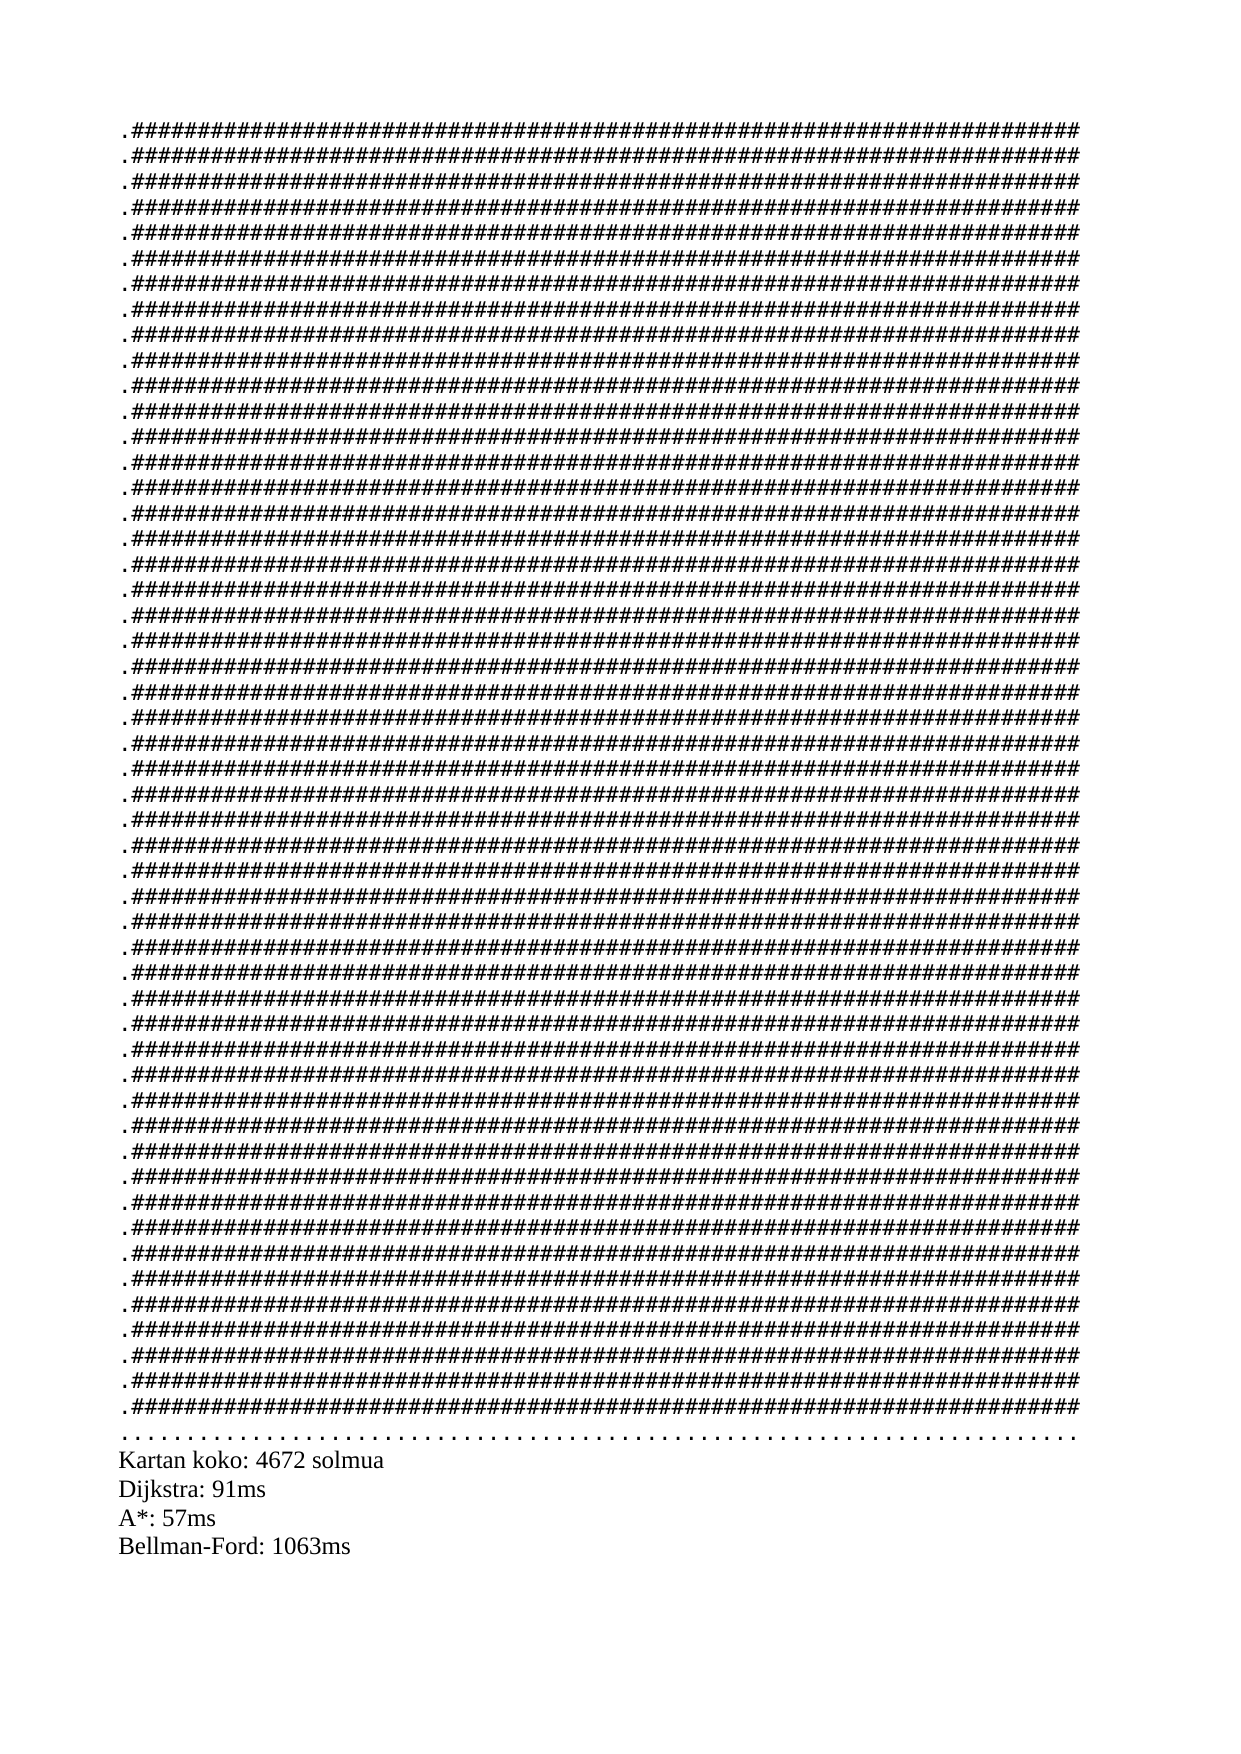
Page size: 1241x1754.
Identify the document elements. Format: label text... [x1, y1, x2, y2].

text .######################################################################## [118, 1343, 1122, 1369]
text .######################################################################## [118, 782, 1122, 807]
text Kartan koko: 4672 solmua [118, 1445, 1122, 1474]
text .######################################################################## [118, 1139, 1122, 1164]
text .######################################################################## [118, 884, 1122, 909]
text .######################################################################## [118, 501, 1122, 526]
text .######################################################################## [118, 297, 1122, 322]
text .######################################################################## [118, 220, 1122, 246]
text .######################################################################## [118, 1113, 1122, 1139]
text .######################################################################## [118, 1318, 1122, 1343]
text .######################################################################## [118, 960, 1122, 986]
text .######################################################################## [118, 1164, 1122, 1190]
text .######################################################################## [118, 705, 1122, 731]
text .######################################################################## [118, 628, 1122, 654]
text .######################################################################## [118, 909, 1122, 935]
text .######################################################################## [118, 1292, 1122, 1318]
text .######################################################################## [118, 1037, 1122, 1062]
text .######################################################################## [118, 654, 1122, 679]
text .######################################################################## [118, 1088, 1122, 1113]
text .######################################################################## [118, 833, 1122, 858]
text .######################################################################## [118, 935, 1122, 960]
text .######################################################################## [118, 271, 1122, 297]
text .######################################################################## [118, 450, 1122, 475]
text .######################################################################## [118, 424, 1122, 450]
text .######################################################################## [118, 1394, 1122, 1420]
text .######################################################################## [118, 756, 1122, 782]
text .######################################################################## [118, 246, 1122, 271]
text A*: 57ms [118, 1503, 1122, 1531]
text .######################################################################## [118, 348, 1122, 373]
text .######################################################################## [118, 1241, 1122, 1267]
text .######################################################################## [118, 986, 1122, 1011]
text .######################################################################## [118, 1216, 1122, 1241]
text .######################################################################## [118, 731, 1122, 756]
text .######################################################################## [118, 144, 1122, 169]
text .######################################################################## [118, 399, 1122, 424]
text .######################################################################## [118, 118, 1122, 144]
text .######################################################################## [118, 373, 1122, 399]
text ......................................................................... [118, 1420, 1122, 1445]
text .######################################################################## [118, 807, 1122, 833]
text .######################################################################## [118, 1011, 1122, 1037]
text .######################################################################## [118, 195, 1122, 220]
text .######################################################################## [118, 679, 1122, 705]
text .######################################################################## [118, 858, 1122, 884]
text .######################################################################## [118, 552, 1122, 577]
text .######################################################################## [118, 322, 1122, 348]
text .######################################################################## [118, 475, 1122, 501]
text .######################################################################## [118, 1369, 1122, 1394]
text .######################################################################## [118, 1190, 1122, 1216]
text .######################################################################## [118, 1267, 1122, 1292]
text .######################################################################## [118, 577, 1122, 603]
text .######################################################################## [118, 1062, 1122, 1088]
text Dijkstra: 91ms [118, 1474, 1122, 1503]
text Bellman-Ford: 1063ms [118, 1531, 1122, 1560]
text .######################################################################## [118, 169, 1122, 195]
text .######################################################################## [118, 526, 1122, 552]
text .######################################################################## [118, 603, 1122, 628]
